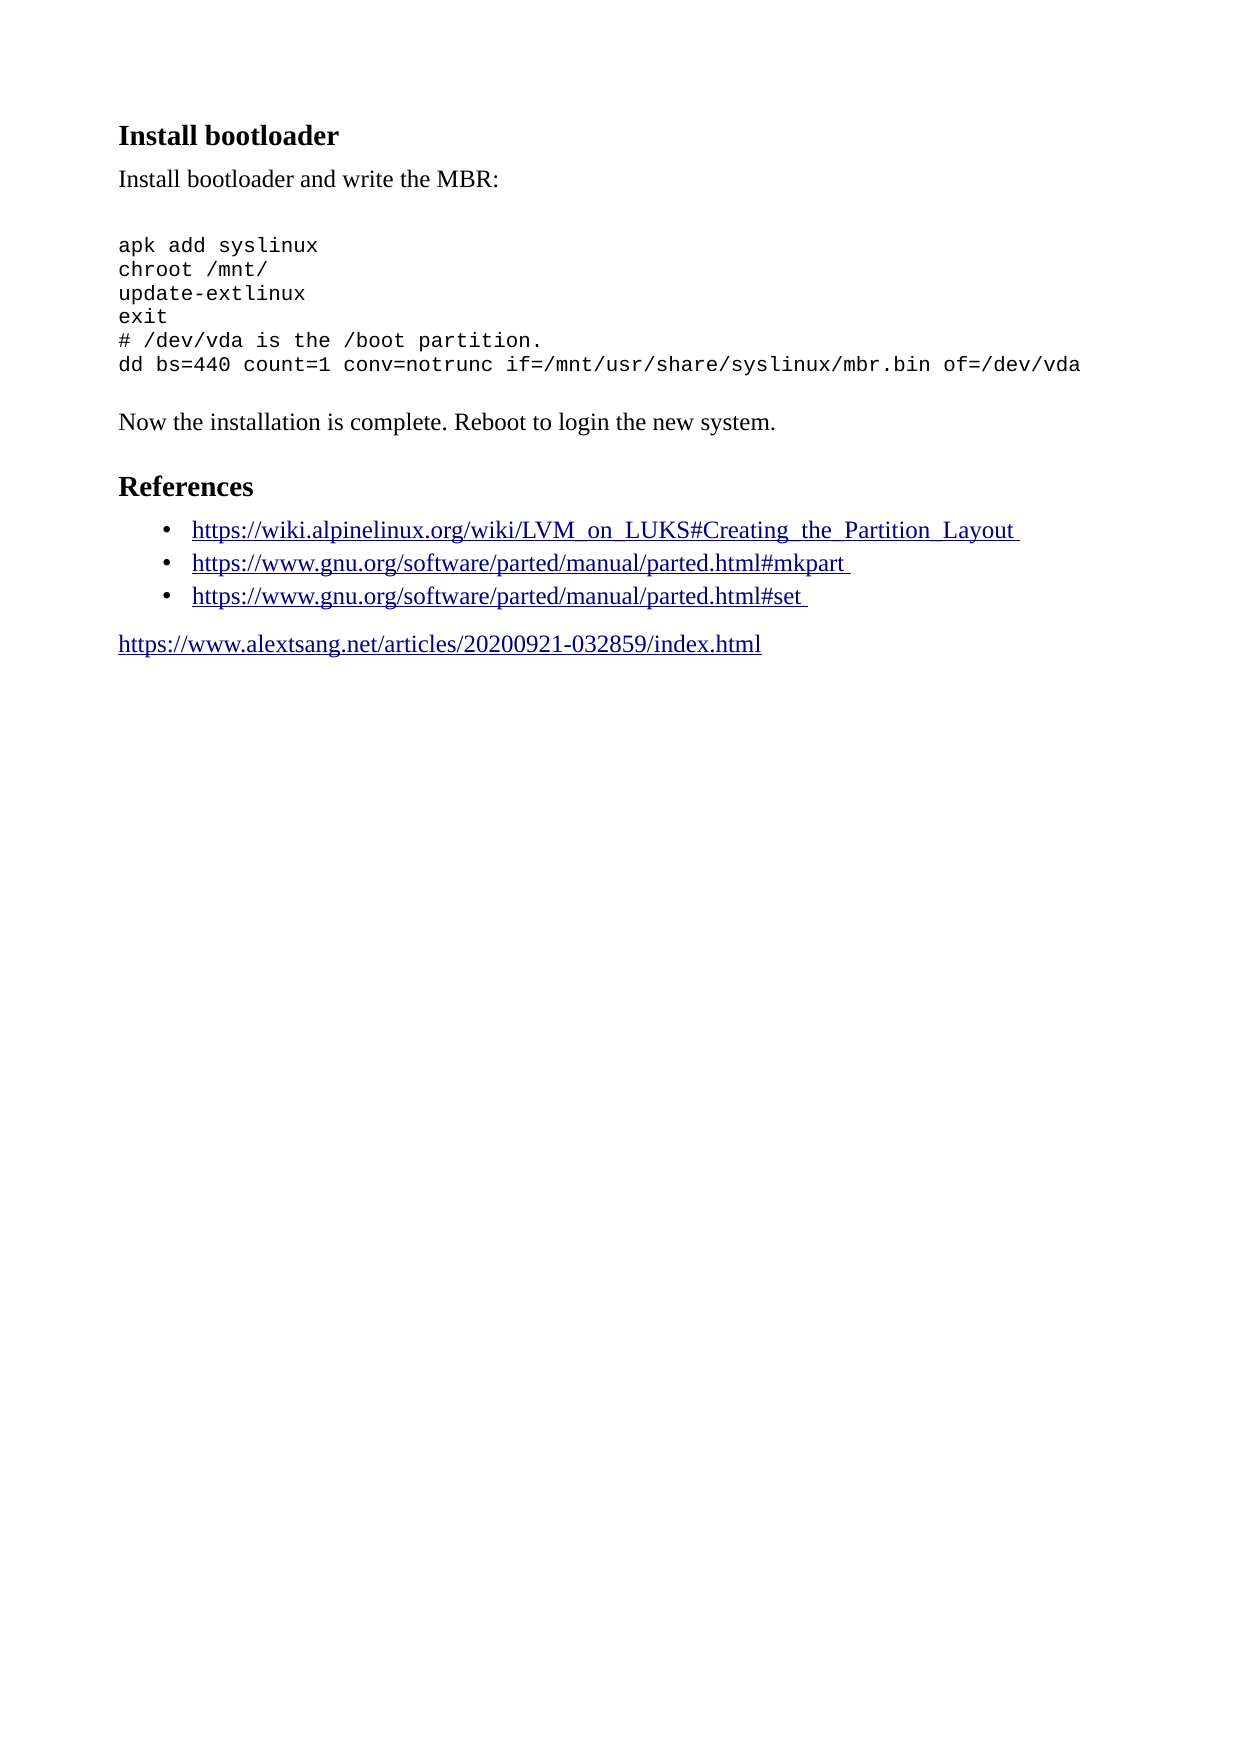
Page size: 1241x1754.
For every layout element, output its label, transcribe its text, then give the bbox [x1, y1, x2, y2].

text Install bootloader and write the MBR: [118, 164, 1122, 193]
subtitle References [118, 469, 1122, 502]
text chroot /mnt/ [118, 259, 1122, 283]
text # /dev/vda is the /boot partition. [118, 330, 1122, 354]
list https://wiki.alpinelinux.org/wiki/LVM_on_LUKS#Creating_the_Partition_Layout [162, 515, 1122, 544]
list https://www.gnu.org/software/parted/manual/parted.html#set [162, 581, 1122, 610]
list https://www.gnu.org/software/parted/manual/parted.html#mkpart [162, 548, 1122, 577]
text dd bs=440 count=1 conv=notrunc if=/mnt/usr/share/syslinux/mbr.bin of=/dev/vda [118, 354, 1122, 377]
subtitle Install bootloader [118, 118, 1122, 152]
text exit [118, 306, 1122, 330]
text https://www.alextsang.net/articles/20200921-032859/index.html [118, 629, 1122, 657]
text update-extlinux [118, 283, 1122, 306]
text apk add syslinux [118, 235, 1122, 259]
text Now the installation is complete. Reboot to login the new system. [118, 407, 1122, 436]
